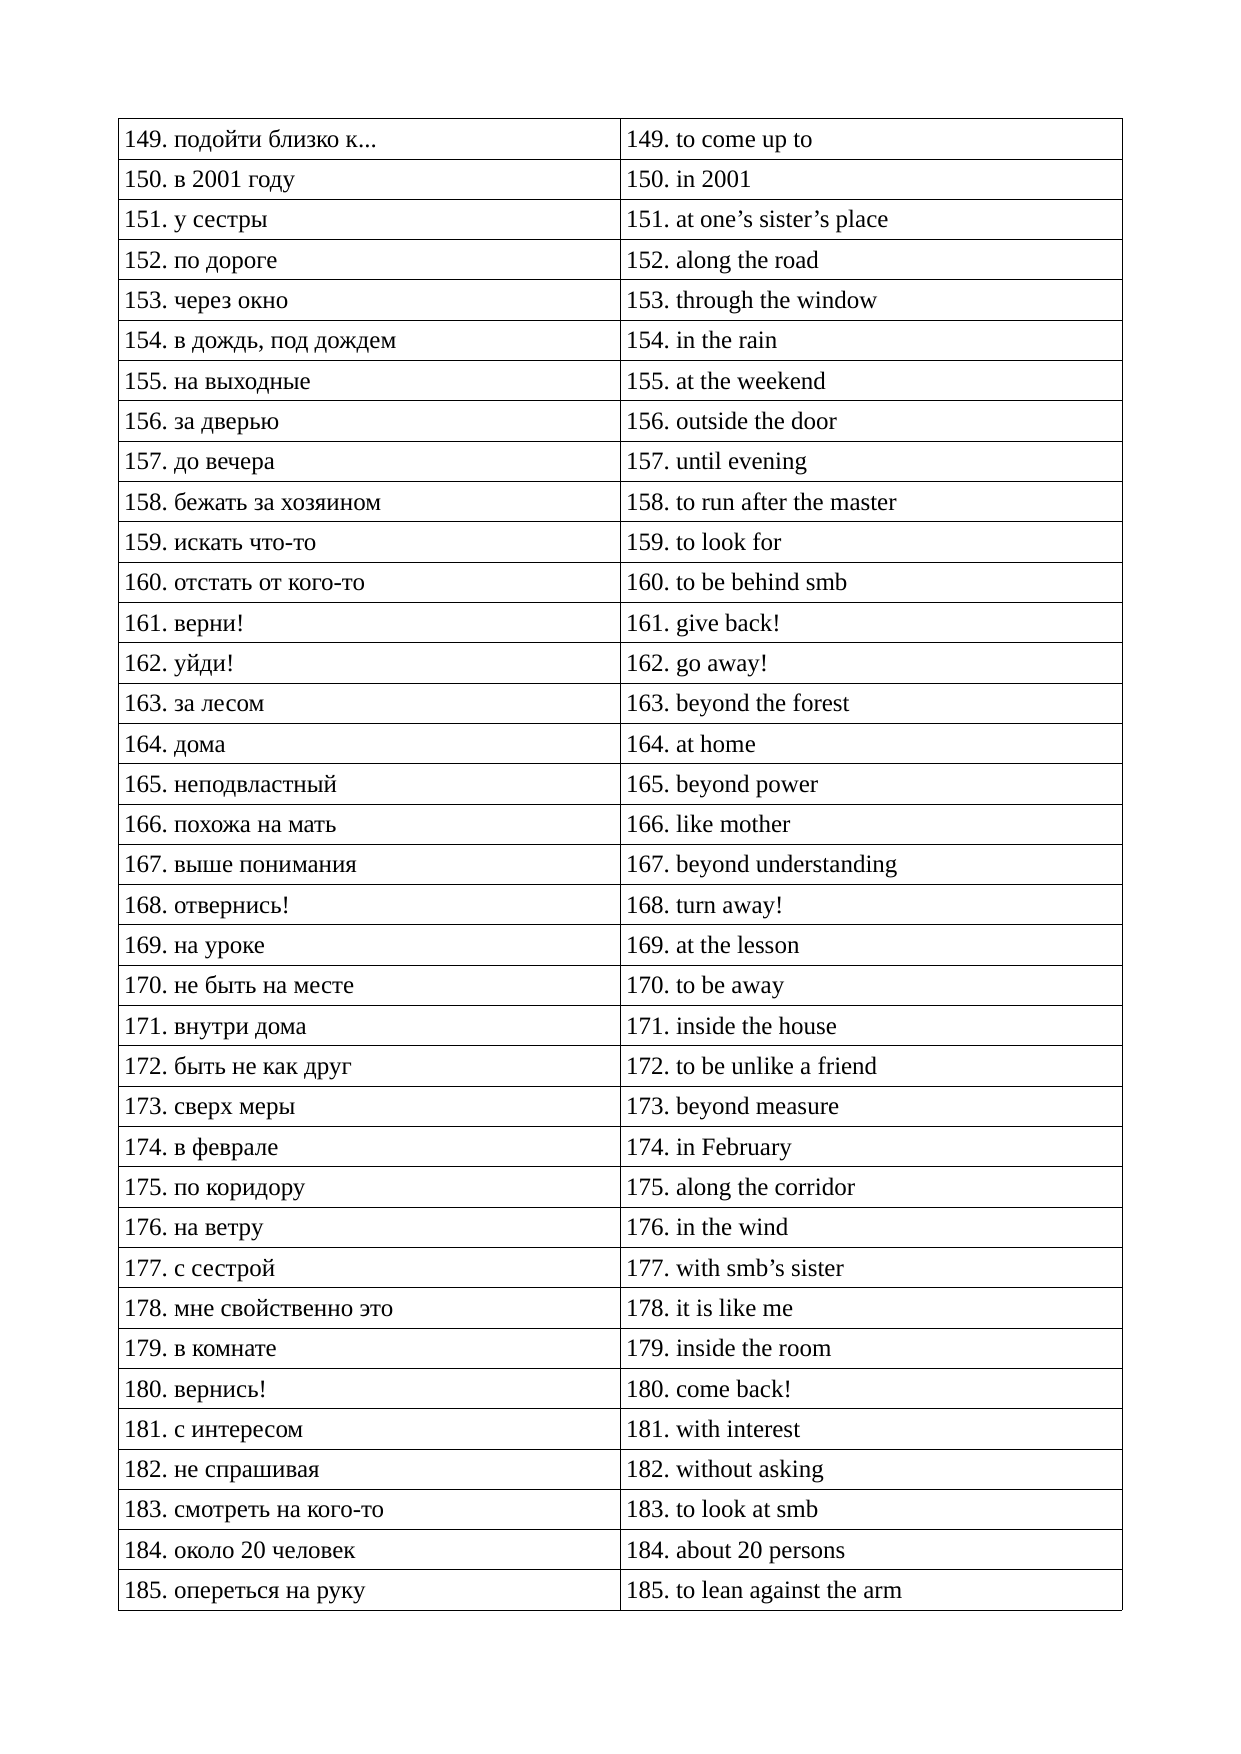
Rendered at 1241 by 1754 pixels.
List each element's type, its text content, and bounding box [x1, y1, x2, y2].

table_cell 181. with interest [621, 1409, 1122, 1448]
table_cell 157. until evening [621, 442, 1122, 481]
table_cell 175. по коридору [119, 1167, 620, 1207]
table_cell 166. like mother [621, 805, 1122, 844]
table_cell 149. подойти близко к... [119, 119, 620, 158]
table_cell 168. отвернись! [119, 885, 620, 924]
table_cell 150. в 2001 году [119, 160, 620, 199]
table_cell 165. неподвластный [119, 764, 620, 803]
table_cell 168. turn away! [621, 885, 1122, 924]
table_cell 170. не быть на месте [119, 966, 620, 1005]
table_cell 163. за лесом [119, 684, 620, 723]
table_cell 178. it is like me [621, 1288, 1122, 1327]
table_cell 172. to be unlike a friend [621, 1046, 1122, 1086]
table_cell 158. бежать за хозяином [119, 482, 620, 521]
table_cell 164. at home [621, 724, 1122, 763]
table_cell 160. отстать от кого-то [119, 563, 620, 602]
table_cell 179. в комнате [119, 1329, 620, 1368]
table_cell 153. через окно [119, 280, 620, 320]
table_cell 159. искать что-то [119, 522, 620, 562]
table_cell 151. у сестры [119, 200, 620, 239]
table_cell 182. without asking [621, 1450, 1122, 1489]
table_cell 184. about 20 persons [621, 1530, 1122, 1569]
table_cell 185. опереться на руку [119, 1570, 620, 1610]
table_cell 167. beyond understanding [621, 845, 1122, 884]
table_cell 160. to be behind smb [621, 563, 1122, 602]
table_cell 180. вернись! [119, 1369, 620, 1408]
table_cell 153. through the window [621, 280, 1122, 320]
table_cell 177. с сестрой [119, 1248, 620, 1287]
table_cell 149. to come up to [621, 119, 1122, 158]
table_cell 165. beyond power [621, 764, 1122, 803]
table_cell 159. to look for [621, 522, 1122, 562]
table_cell 172. быть не как друг [119, 1046, 620, 1086]
table_cell 178. мне свойственно это [119, 1288, 620, 1327]
table_cell 170. to be away [621, 966, 1122, 1005]
table_cell 161. верни! [119, 603, 620, 642]
table_cell 183. смотреть на кого-то [119, 1490, 620, 1529]
table_cell 182. не спрашивая [119, 1450, 620, 1489]
table_cell 167. выше понимания [119, 845, 620, 884]
table_cell 175. along the corridor [621, 1167, 1122, 1207]
table_cell 174. в феврале [119, 1127, 620, 1166]
table_cell 169. at the lesson [621, 925, 1122, 965]
table_cell 157. до вечера [119, 442, 620, 481]
table_cell 162. go away! [621, 643, 1122, 682]
table_cell 155. at the weekend [621, 361, 1122, 400]
table_cell 183. to look at smb [621, 1490, 1122, 1529]
table_cell 162. уйди! [119, 643, 620, 682]
table_cell 173. сверх меры [119, 1087, 620, 1126]
table_cell 163. beyond the forest [621, 684, 1122, 723]
table_cell 185. to lean against the arm [621, 1570, 1122, 1610]
table_cell 173. beyond measure [621, 1087, 1122, 1126]
table_cell 154. в дождь, под дождем [119, 321, 620, 360]
table_cell 171. inside the house [621, 1006, 1122, 1045]
table_cell 166. похожа на мать [119, 805, 620, 844]
table_cell 176. in the wind [621, 1208, 1122, 1247]
table_cell 152. по дороге [119, 240, 620, 279]
table_cell 158. to run after the master [621, 482, 1122, 521]
table_cell 151. at one’s sister’s place [621, 200, 1122, 239]
table_cell 174. in February [621, 1127, 1122, 1166]
table_cell 156. outside the door [621, 401, 1122, 441]
table_cell 177. with smb’s sister [621, 1248, 1122, 1287]
table_cell 179. inside the room [621, 1329, 1122, 1368]
table_cell 152. along the road [621, 240, 1122, 279]
table_cell 169. на уроке [119, 925, 620, 965]
table_cell 164. дома [119, 724, 620, 763]
table_cell 171. внутри дома [119, 1006, 620, 1045]
table_cell 154. in the rain [621, 321, 1122, 360]
table_cell 161. give back! [621, 603, 1122, 642]
table_cell 184. около 20 человек [119, 1530, 620, 1569]
table_cell 156. за дверью [119, 401, 620, 441]
table_cell 155. на выходные [119, 361, 620, 400]
table_cell 180. come back! [621, 1369, 1122, 1408]
table_cell 181. с интересом [119, 1409, 620, 1448]
table_cell 150. in 2001 [621, 160, 1122, 199]
table_cell 176. на ветру [119, 1208, 620, 1247]
